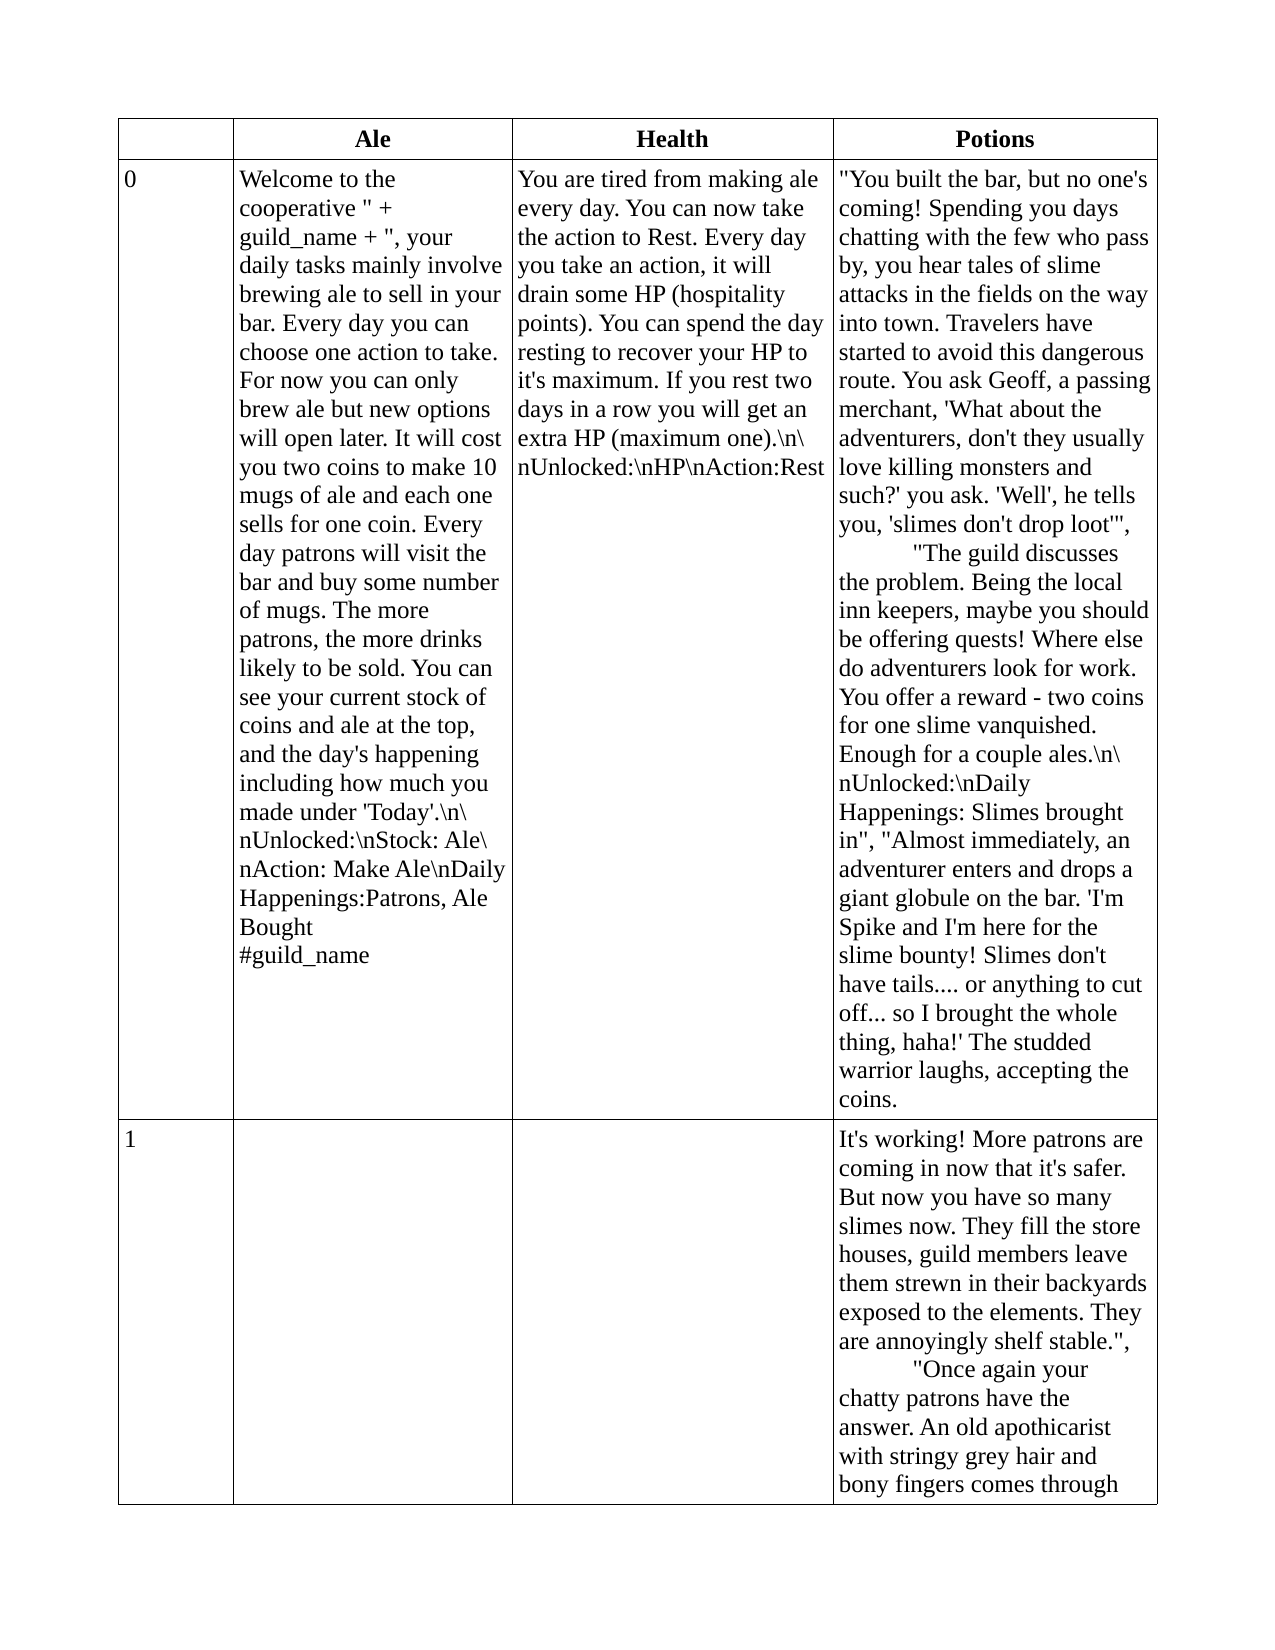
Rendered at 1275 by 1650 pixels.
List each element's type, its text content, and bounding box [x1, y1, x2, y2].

table_cell "You built the bar, but no one's coming! Spending you days chatting with the few who pass by, you hear tales of slime attacks in the fields on the way into town. Travelers have started to avoid this dangerous route. You ask Geoff, a passing merchant, 'What about the adventurers, don't they usually love killing monsters and such?' you ask. 'Well', he tells you, 'slimes don't drop loot'", "The guild discusses the problem. Being the local inn keepers, maybe you should be offering quests! Where else do adventurers look for work. You offer a reward - two coins for one slime vanquished. Enough for a couple ales.\n\nUnlocked:\nDaily Happenings: Slimes brought in", "Almost immediately, an adventurer enters and drops a giant globule on the bar. 'I'm Spike and I'm here for the slime bounty! Slimes don't have tails.... or anything to cut off... so I brought the whole thing, haha!' The studded warrior laughs, accepting the coins. [834, 160, 1157, 1119]
table_header Health [513, 119, 833, 158]
table_header [119, 119, 233, 158]
table_cell Welcome to the cooperative " + guild_name + ", your daily tasks mainly involve brewing ale to sell in your bar. Every day you can choose one action to take. For now you can only brew ale but new options will open later. It will cost you two coins to make 10 mugs of ale and each one sells for one coin. Every day patrons will visit the bar and buy some number of mugs. The more patrons, the more drinks likely to be sold. You can see your current stock of coins and ale at the top, and the day's happening including how much you made under 'Today'.\n\nUnlocked:\nStock: Ale\nAction: Make Ale\nDaily Happenings:Patrons, Ale Bought #guild_name [234, 160, 512, 1119]
table_cell 1 [119, 1120, 233, 1504]
table_cell It's working! More patrons are coming in now that it's safer. But now you have so many slimes now. They fill the store houses, guild members leave them strewn in their backyards exposed to the elements. They are annoyingly shelf stable.", "Once again your chatty patrons have the answer. An old apothicarist with stringy grey hair and bony fingers comes through [834, 1120, 1157, 1504]
table_cell You are tired from making ale every day. You can now take the action to Rest. Every day you take an action, it will drain some HP (hospitality points). You can spend the day resting to recover your HP to it's maximum. If you rest two days in a row you will get an extra HP (maximum one).\n\nUnlocked:\nHP\nAction:Rest [513, 160, 833, 1119]
table_header Ale [234, 119, 512, 158]
table_header Potions [834, 119, 1157, 158]
table_cell 0 [119, 160, 233, 1119]
table_cell [234, 1120, 512, 1504]
table_cell [513, 1120, 833, 1504]
